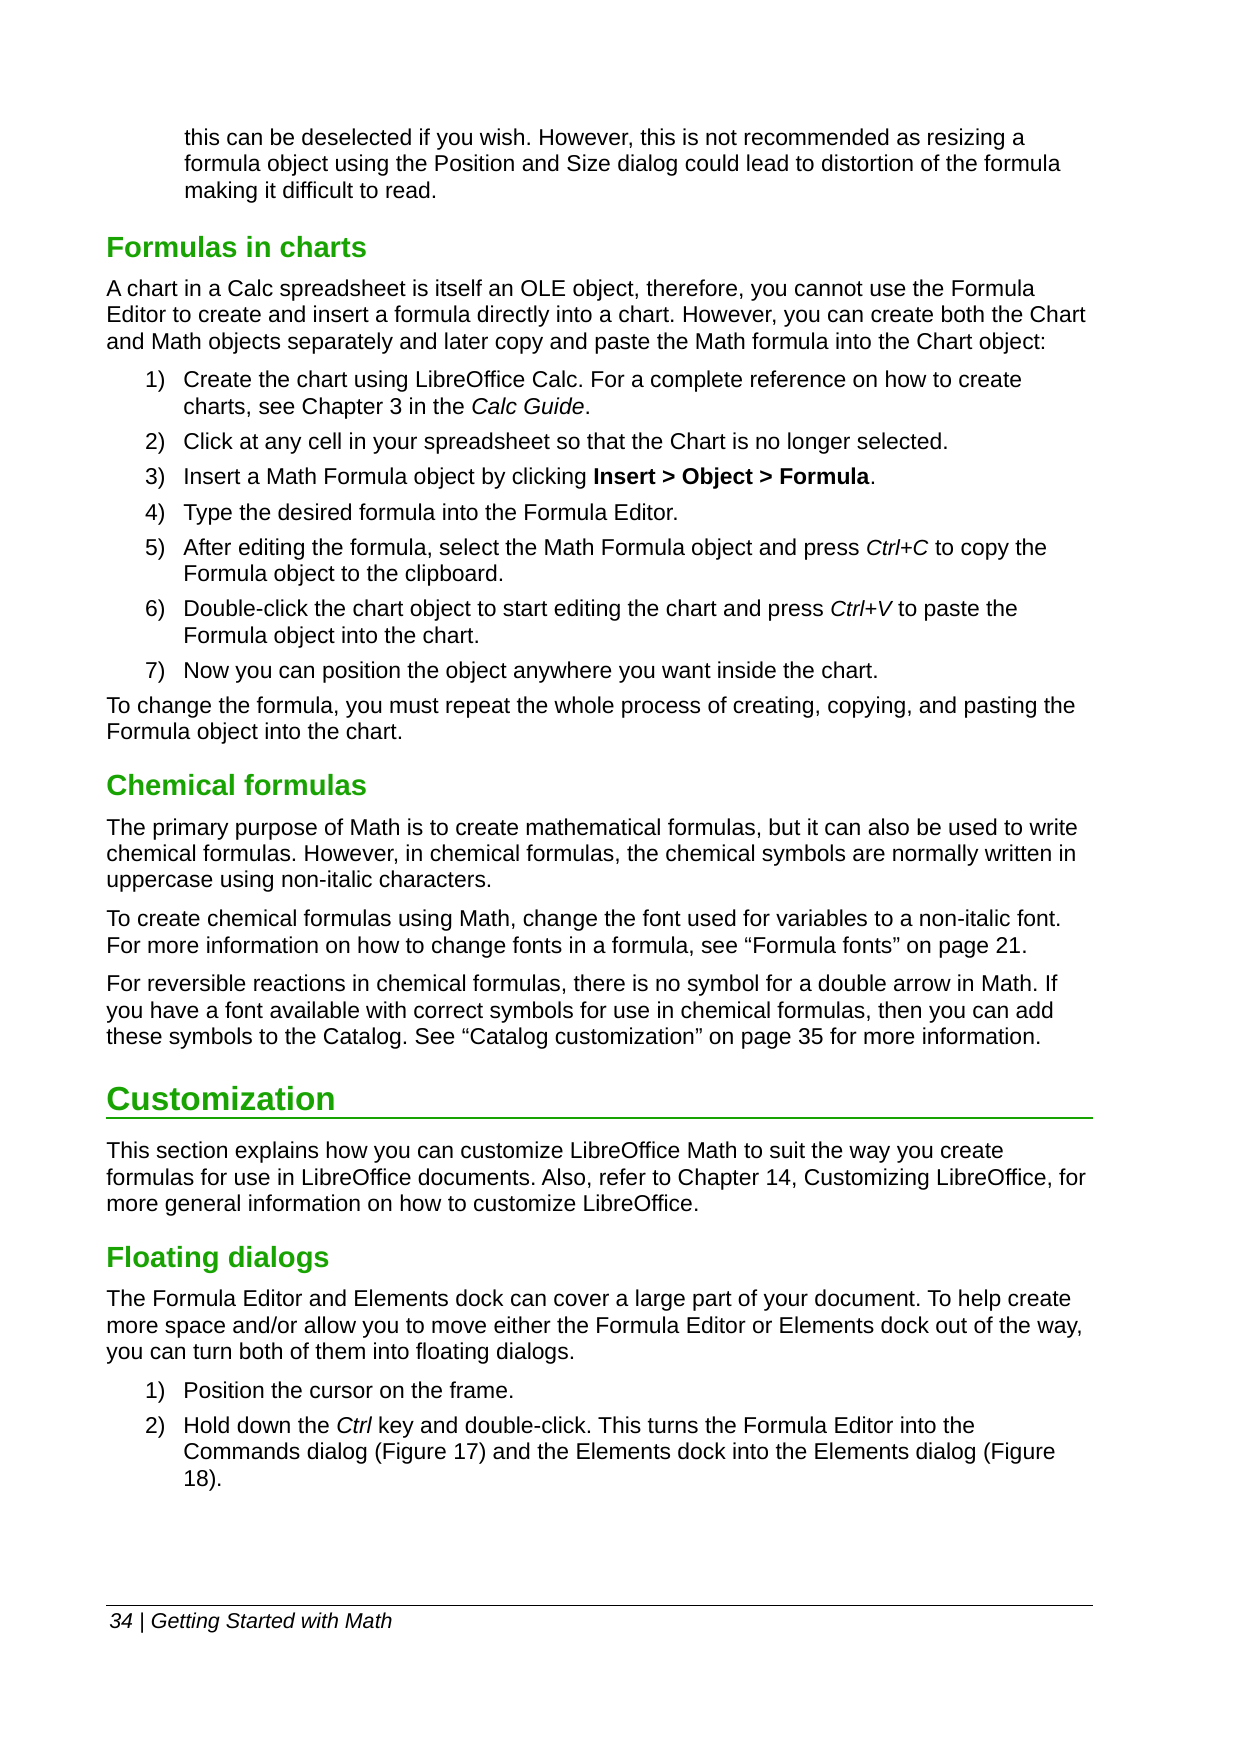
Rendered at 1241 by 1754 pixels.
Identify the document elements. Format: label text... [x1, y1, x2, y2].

list Hold down the Ctrl key and double-click. This turns the Formula Editor into the Commands dialog (Figure 17) and the Elements dock into the Elements dialog (Figure 18). [165, 1412, 1093, 1491]
subtitle Customization [106, 1079, 1093, 1117]
text To change the formula, you must repeat the whole process of creating, copying, and pasting the Formula object into the chart. [106, 692, 1093, 745]
list Type the desired formula into the Formula Editor. [165, 498, 1093, 525]
subtitle Formulas in charts [106, 229, 1093, 263]
text The Formula Editor and Elements dock can cover a large part of your document. To help create more space and/or allow you to move either the Formula Editor or Elements dock out of the way, you can turn both of them into floating dialogs. [106, 1285, 1093, 1364]
text For reversible reactions in chemical formulas, there is no symbol for a double arrow in Math. If you have a font available with correct symbols for use in chemical formulas, then you can add these symbols to the Catalog. See “Catalog customization” on page 36 for more information. [106, 970, 1093, 1049]
text This section explains how you can customize LibreOffice Math to suit the way you create formulas for use in LibreOffice documents. Also, refer to Chapter 14, Customizing LibreOffice, for more general information on how to customize LibreOffice. [106, 1137, 1093, 1216]
text To create chemical formulas using Math, change the font used for variables to a non-italic font. For more information on how to change fonts in a formula, see “Formula fonts” on page 21. [106, 905, 1093, 958]
list Insert a Math Formula object by clicking Insert > Object > Formula. [165, 463, 1093, 489]
text The primary purpose of Math is to create mathematical formulas, but it can also be used to write chemical formulas. However, in chemical formulas, the chemical symbols are normally written in uppercase using non-italic characters. [106, 814, 1093, 893]
list this can be deselected if you wish. However, this is not recommended as resizing a formula object using the Position and Size dialog could lead to distortion of the formula making it difficult to read. [144, 121, 1093, 206]
list Position the cursor on the frame. [165, 1377, 1093, 1403]
subtitle Floating dialogs [106, 1240, 1093, 1273]
list Now you can position the object anywhere you want inside the chart. [165, 657, 1093, 683]
text A chart in a Calc spreadsheet is itself an OLE object, therefore, you cannot use the Formula Editor to create and insert a formula directly into a chart. However, you can create both the Chart and Math objects separately and later copy and paste the Math formula into the Chart object: [106, 275, 1093, 354]
list Click at any cell in your spreadsheet so that the Chart is no longer selected. [165, 428, 1093, 454]
list Create the chart using LibreOffice Calc. For a complete reference on how to create charts, see Chapter 3 in the Calc Guide. [165, 366, 1093, 419]
list Double-click the chart object to start editing the chart and press Ctrl+V to paste the Formula object into the chart. [165, 595, 1093, 648]
list After editing the formula, select the Math Formula object and press Ctrl+C to copy the Formula object to the clipboard. [165, 534, 1093, 586]
subtitle Chemical formulas [106, 768, 1093, 802]
